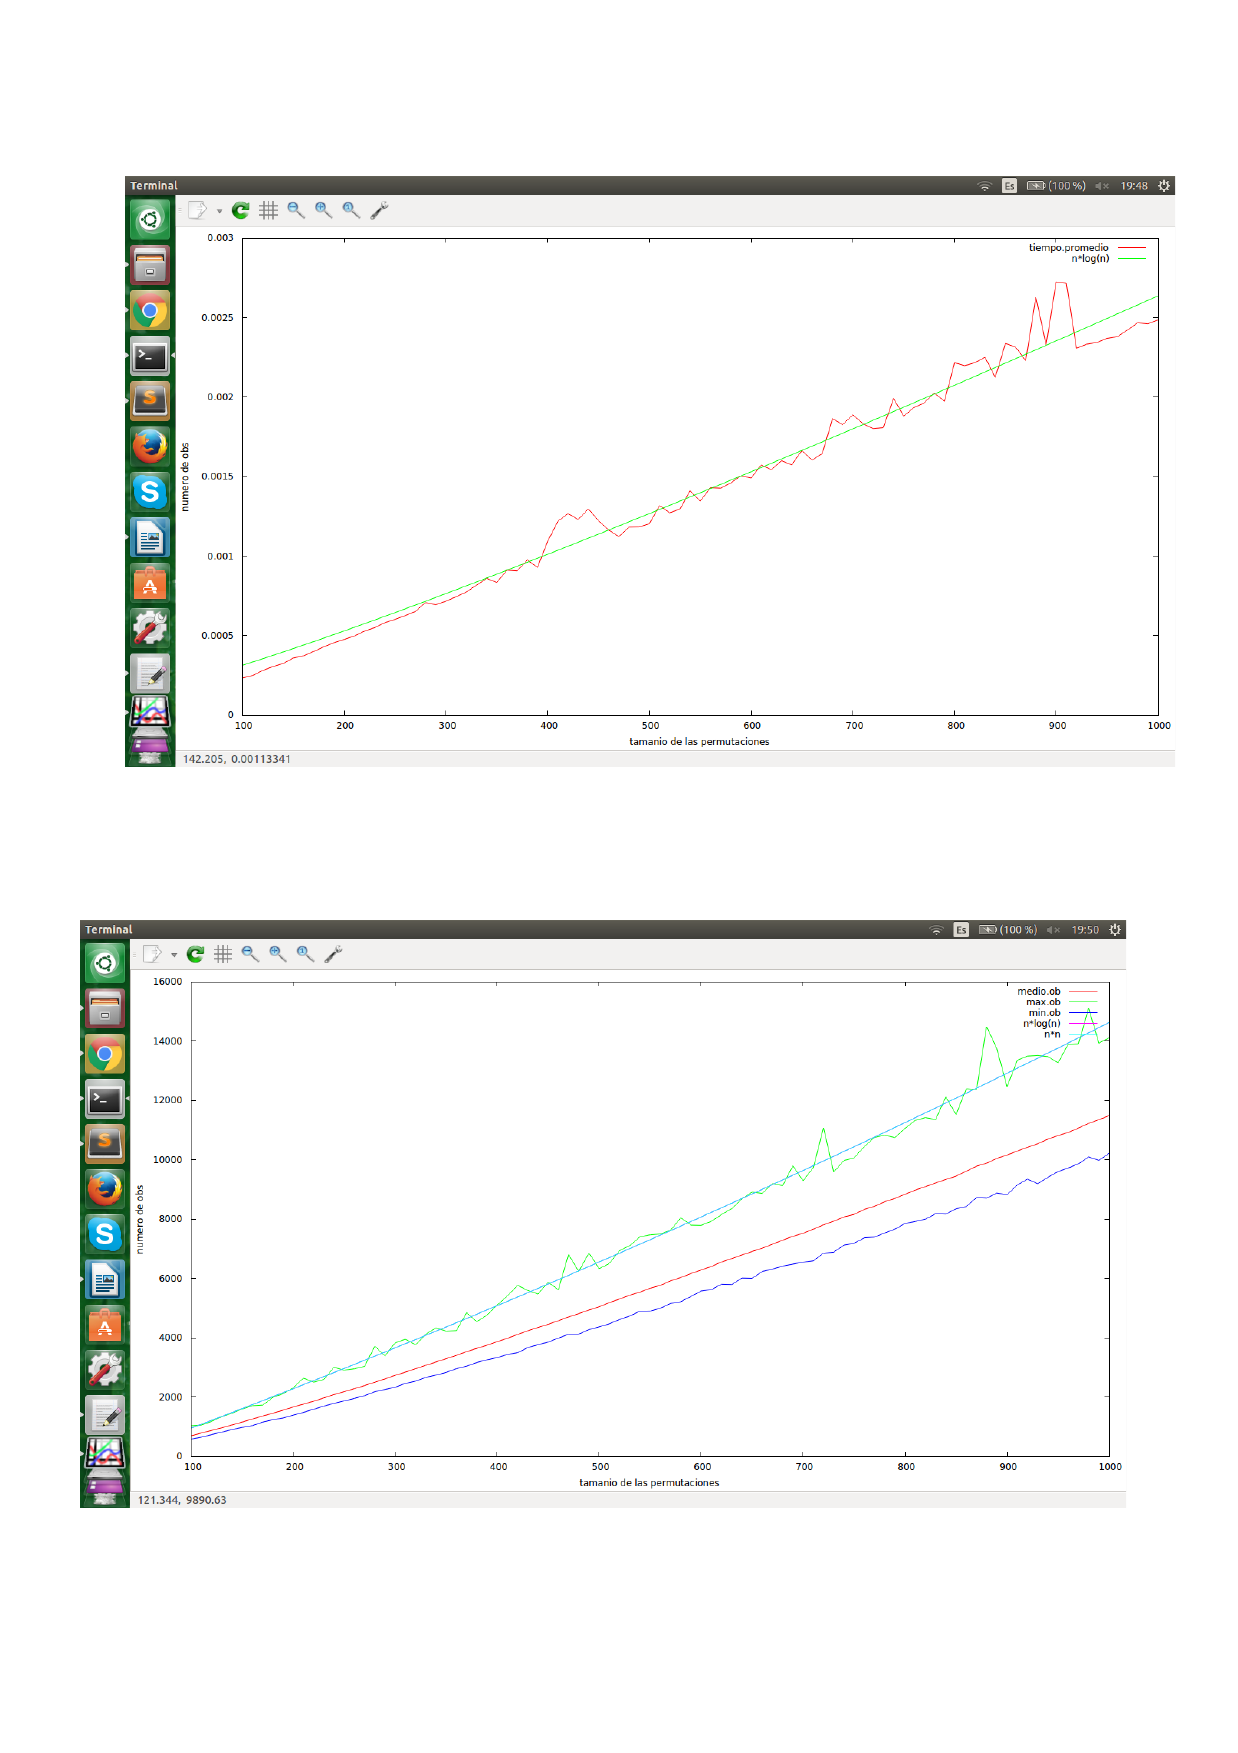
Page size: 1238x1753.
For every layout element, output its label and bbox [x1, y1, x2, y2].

picture [80, 920, 1127, 1508]
picture [125, 176, 1175, 767]
